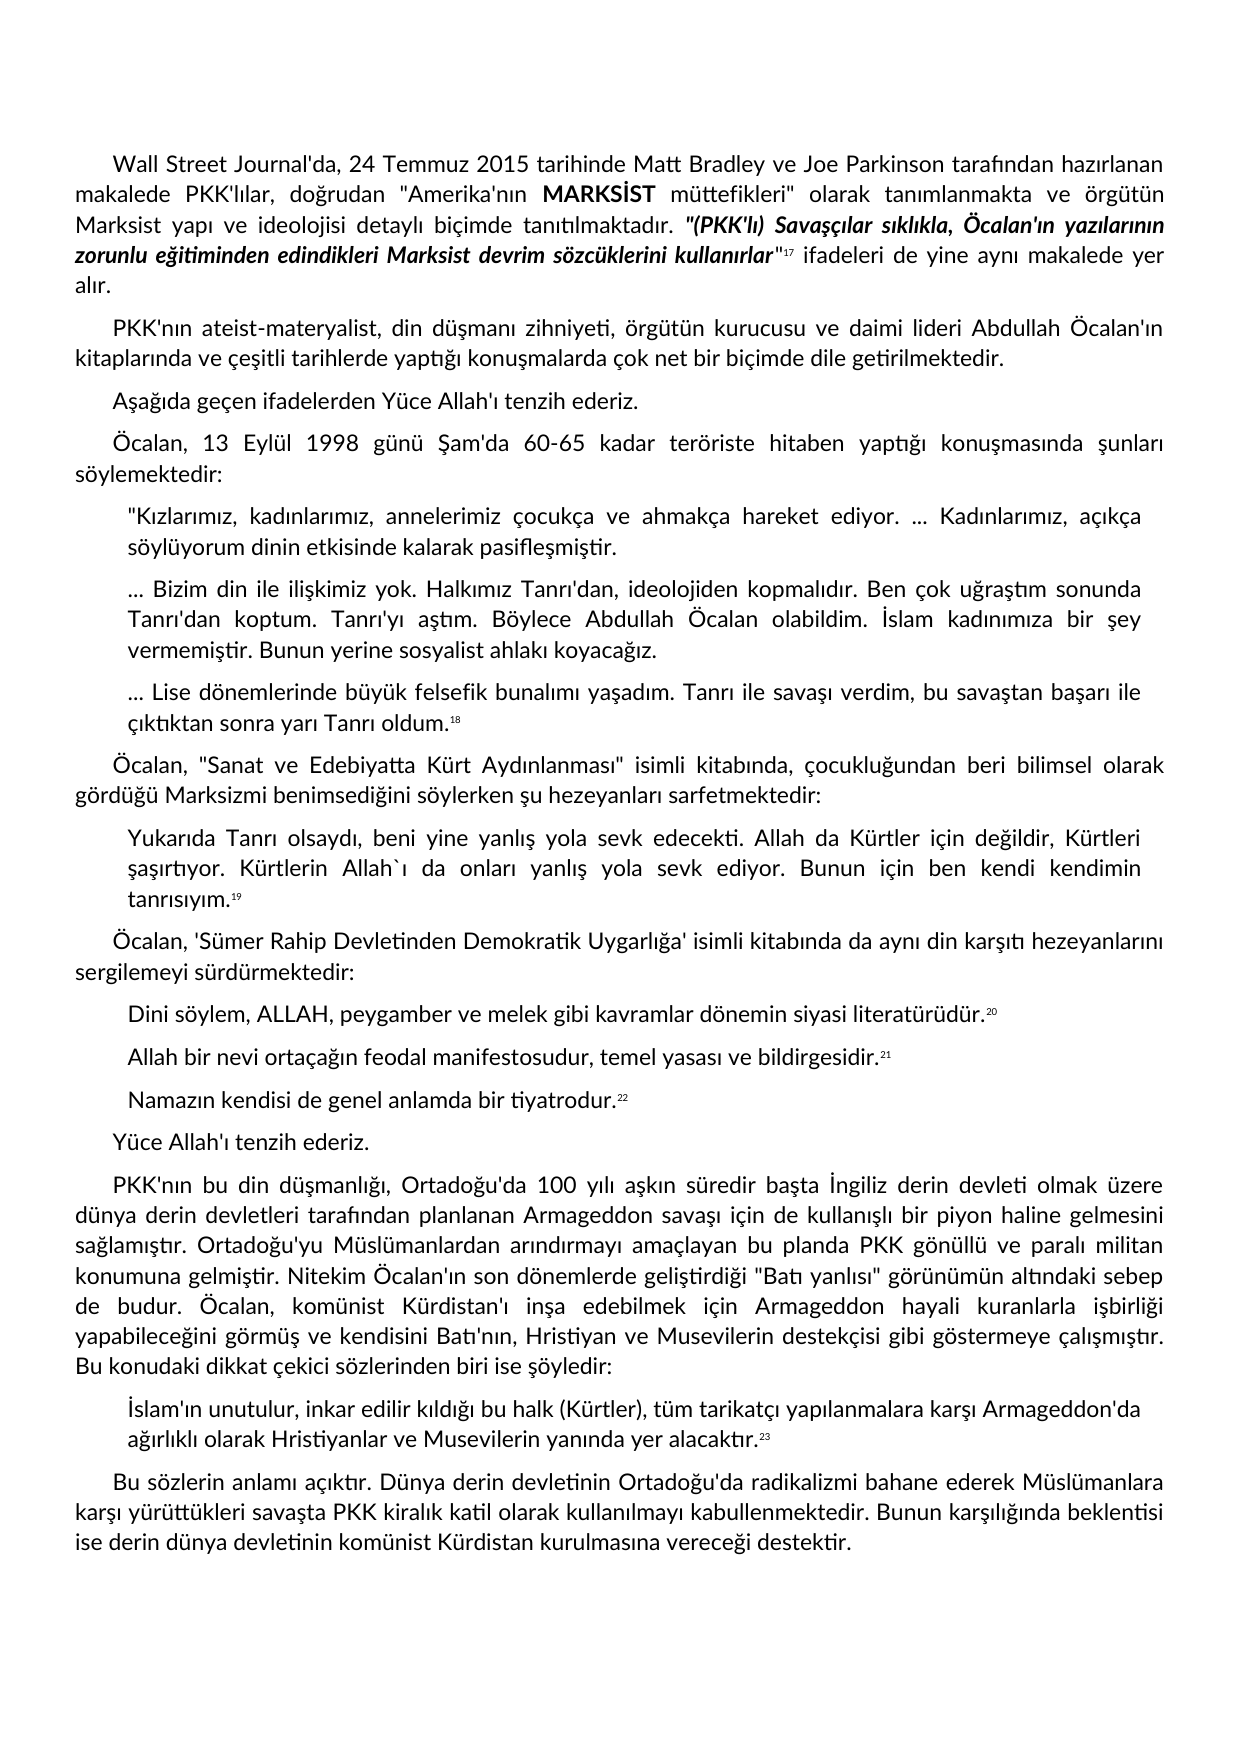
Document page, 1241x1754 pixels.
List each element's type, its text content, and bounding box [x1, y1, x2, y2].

text "Kızlarımız, kadınlarımız, annelerimiz çocukça ve ahmakça hareket ediyor. ... Kadınlarımız, açıkça söylüyorum dinin etkisinde kalarak pasifleşmiştir. [127, 502, 1143, 560]
text Öcalan, 13 Eylül 1998 günü Şam'da 60-65 kadar teröriste hitaben yaptığı konuşmasında şunları söylemektedir: [75, 429, 1165, 487]
text Öcalan, 'Sümer Rahip Devletinden Demokratik Uygarlığa' isimli kitabında da aynı din karşıtı hezeyanlarını sergilemeyi sürdürmektedir: [75, 927, 1165, 985]
text PKK'nın bu din düşmanlığı, Ortadoğu'da 100 yılı aşkın süredir başta İngiliz derin devleti olmak üzere dünya derin devletleri tarafından planlanan Armageddon savaşı için de kullanışlı bir piyon haline gelmesini sağlamıştır. Ortadoğu'yu Müslümanlardan arındırmayı amaçlayan bu planda PKK gönüllü ve paralı militan konumuna gelmiştir. Nitekim Öcalan'ın son dönemlerde geliştirdiği "Batı yanlısı" görünümün altındaki sebep de budur. Öcalan, komünist Kürdistan'ı inşa edebilmek için Armageddon hayali kuranlarla işbirliği yapabileceğini görmüş ve kendisini Batı'nın, Hristiyan ve Musevilerin destekçisi gibi göstermeye çalışmıştır. Bu konudaki dikkat çekici sözlerinden biri ise şöyledir: [75, 1171, 1165, 1379]
text İslam'ın unutulur, inkar edilir kıldığı bu halk (Kürtler), tüm tarikatçı yapılanmalara karşı Armageddon'da ağırlıklı olarak Hristiyanlar ve Musevilerin yanında yer alacaktır.23 [127, 1395, 1143, 1452]
text Öcalan, "Sanat ve Edebiyatta Kürt Aydınlanması" isimli kitabında, çocukluğundan beri bilimsel olarak gördüğü Marksizmi benimsediğini söylerken şu hezeyanları sarfetmektedir: [75, 751, 1165, 809]
text Namazın kendisi de genel anlamda bir tiyatrodur.22 [127, 1085, 1143, 1113]
text ... Bizim din ile ilişkimiz yok. Halkımız Tanrı'dan, ideolojiden kopmalıdır. Ben çok uğraştım sonunda Tanrı'dan koptum. Tanrı'yı aştım. Böylece Abdullah Öcalan olabildim. İslam kadınımıza bir şey vermemiştir. Bunun yerine sosyalist ahlakı koyacağız. [127, 575, 1143, 663]
text ... Lise dönemlerinde büyük felsefik bunalımı yaşadım. Tanrı ile savaşı verdim, bu savaştan başarı ile çıktıktan sonra yarı Tanrı oldum.18 [127, 678, 1143, 736]
text Allah bir nevi ortaçağın feodal manifestosudur, temel yasası ve bildirgesidir.21 [127, 1043, 1143, 1070]
text PKK'nın ateist-materyalist, din düşmanı zihniyeti, örgütün kurucusu ve daimi lideri Abdullah Öcalan'ın kitaplarında ve çeşitli tarihlerde yaptığı konuşmalarda çok net bir biçimde dile getirilmektedir. [75, 313, 1165, 371]
text Yüce Allah'ı tenzih ederiz. [75, 1128, 1165, 1156]
text Aşağıda geçen ifadelerden Yüce Allah'ı tenzih ederiz. [75, 386, 1165, 414]
text Wall Street Journal'da, 24 Temmuz 2015 tarihinde Matt Bradley ve Joe Parkinson tarafından hazırlanan makalede PKK'lılar, doğrudan "Amerika'nın MARKSİST müttefikleri" olarak tanımlanmakta ve örgütün Marksist yapı ve ideolojisi detaylı biçimde tanıtılmaktadır. "(PKK'lı) Savaşçılar sıklıkla, Öcalan'ın yazılarının zorunlu eğitiminden edindikleri Marksist devrim sözcüklerini kullanırlar"17 ifadeleri de yine aynı makalede yer alır. [75, 150, 1165, 298]
text Yukarıda Tanrı olsaydı, beni yine yanlış yola sevk edecekti. Allah da Kürtler için değildir, Kürtleri şaşırtıyor. Kürtlerin Allah`ı da onları yanlış yola sevk ediyor. Bunun için ben kendi kendimin tanrısıyım.19 [127, 824, 1143, 912]
text Bu sözlerin anlamı açıktır. Dünya derin devletinin Ortadoğu'da radikalizmi bahane ederek Müslümanlara karşı yürüttükleri savaşta PKK kiralık katil olarak kullanılmayı kabullenmektedir. Bunun karşılığında beklentisi ise derin dünya devletinin komünist Kürdistan kurulmasına vereceği destektir. [75, 1468, 1165, 1556]
text Dini söylem, ALLAH, peygamber ve melek gibi kavramlar dönemin siyasi literatürüdür.20 [127, 1000, 1143, 1027]
